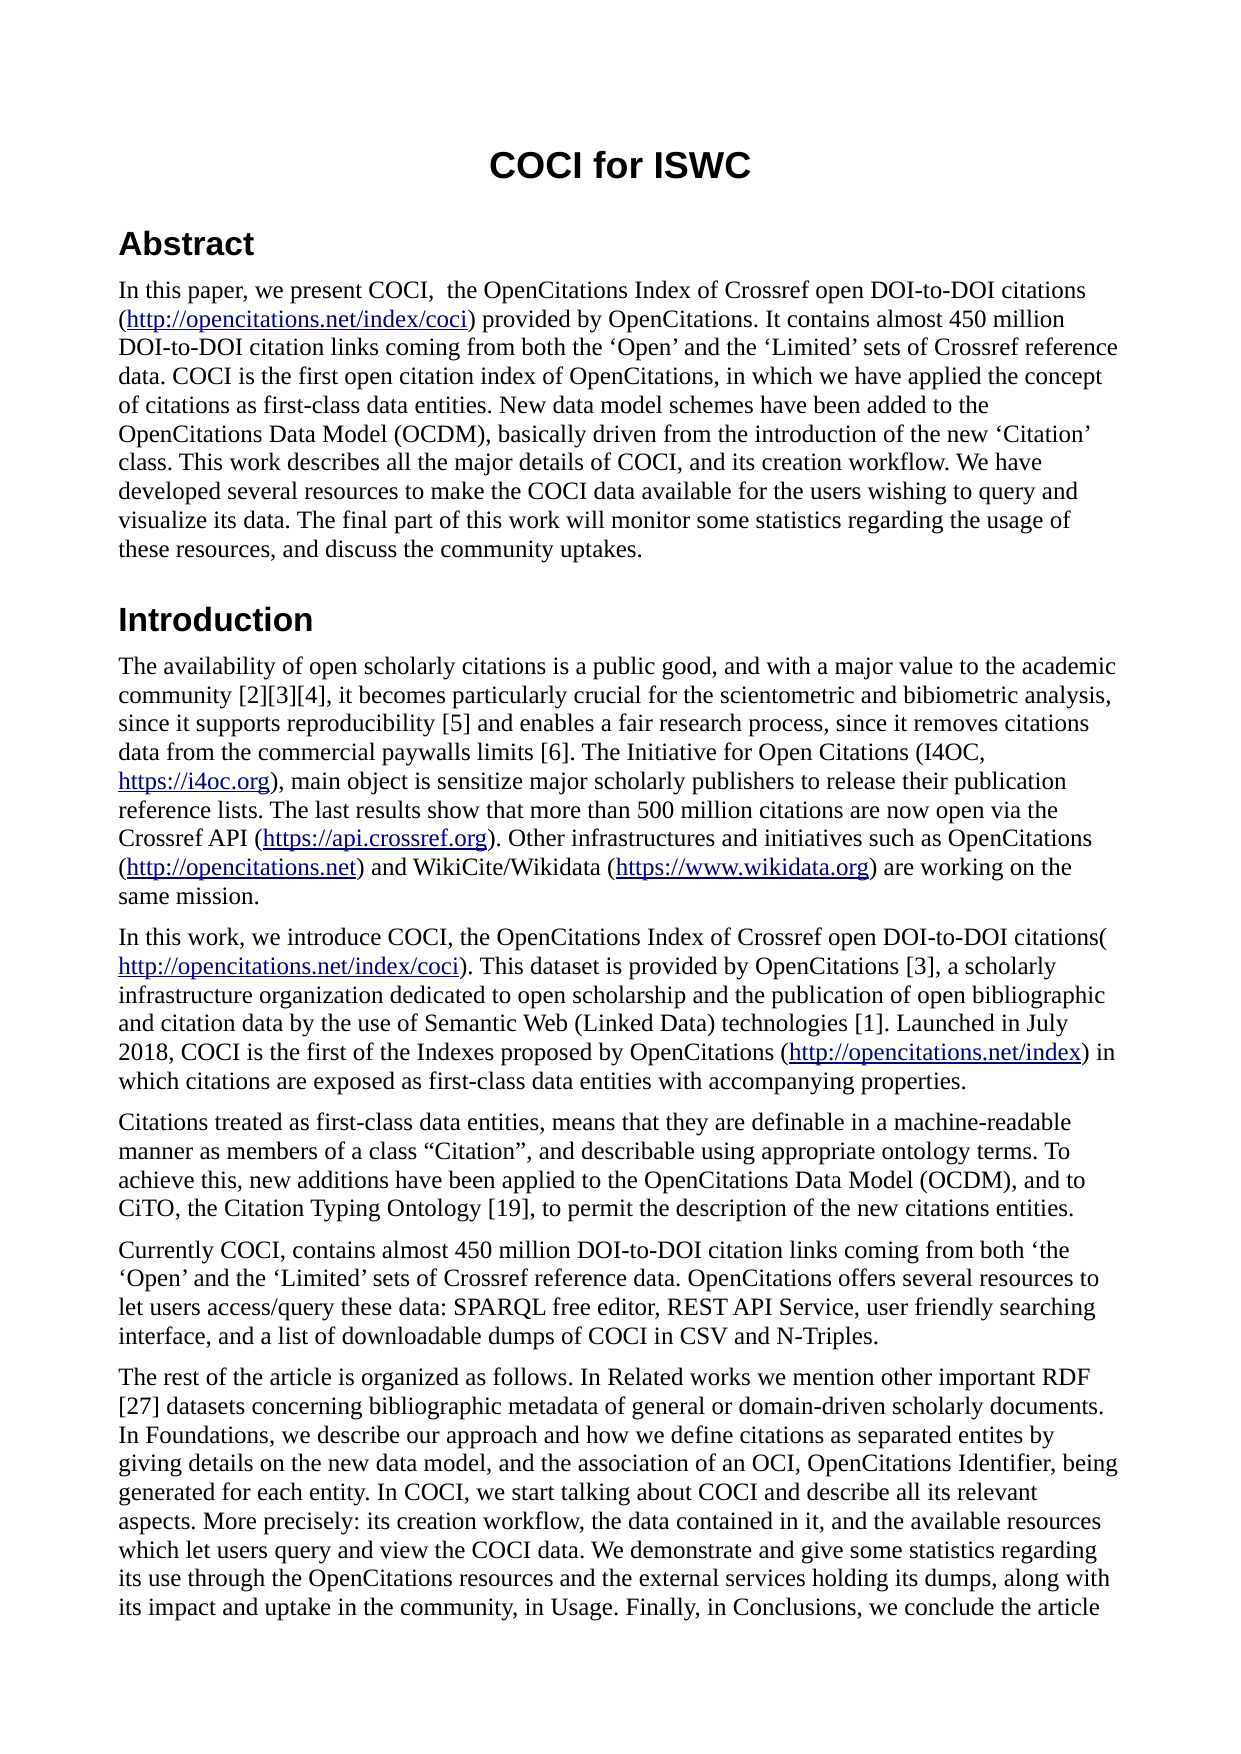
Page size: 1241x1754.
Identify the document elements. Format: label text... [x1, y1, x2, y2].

title COCI for ISWC [118, 143, 1122, 186]
text Citations treated as first-class data entities, means that they are definable in a machine-readable manner as members of a class “Citation”, and describable using appropriate ontology terms. To achieve this, new additions have been applied to the OpenCitations Data Model (OCDM), and to CiTO, the Citation Typing Ontology [19], to permit the description of the new citations entities. [118, 1107, 1122, 1222]
text The rest of the article is organized as follows. In Related works we mention other important RDF [27] datasets concerning bibliographic metadata of general or domain-driven scholarly documents. In Foundations, we describe our approach and how we define citations as separated entites by giving details on the new data model, and the association of an OCI, OpenCitations Identifier, being generated for each entity. In COCI, we start talking about COCI and describe all its relevant aspects. More precisely: its creation workflow, the data contained in it, and the available resources which let users query and view the COCI data. We demonstrate and give some statistics regarding its use through the OpenCitations resources and the external services holding its dumps, along with its impact and uptake in the community, in Usage. Finally, in Conclusions, we conclude the article [118, 1362, 1122, 1621]
subtitle Introduction [118, 600, 1122, 638]
text Currently COCI, contains almost 450 million DOI-to-DOI citation links coming from both ‘the ‘Open’ and the ‘Limited’ sets of Crossref reference data. OpenCitations offers several resources to let users access/query these data: SPARQL free editor, REST API Service, user friendly searching interface, and a list of downloadable dumps of COCI in CSV and N-Triples. [118, 1235, 1122, 1350]
text The availability of open scholarly citations is a public good, and with a major value to the academic community [2][3][4], it becomes particularly crucial for the scientometric and bibiometric analysis, since it supports reproducibility [5] and enables a fair research process, since it removes citations data from the commercial paywalls limits [6]. The Initiative for Open Citations (I4OC, https://i4oc.org), main object is sensitize major scholarly publishers to release their publication reference lists. The last results show that more than 500 million citations are now open via the Crossref API (https://api.crossref.org). Other infrastructures and initiatives such as OpenCitations (http://opencitations.net) and WikiCite/Wikidata (https://www.wikidata.org) are working on the same mission. [118, 651, 1122, 910]
subtitle Abstract [118, 224, 1122, 262]
text In this paper, we present COCI, the OpenCitations Index of Crossref open DOI-to-DOI citations (http://opencitations.net/index/coci) provided by OpenCitations. It contains almost 450 million DOI-to-DOI citation links coming from both the ‘Open’ and the ‘Limited’ sets of Crossref reference data. COCI is the first open citation index of OpenCitations, in which we have applied the concept of citations as first-class data entities. New data model schemes have been added to the OpenCitations Data Model (OCDM), basically driven from the introduction of the new ‘Citation’ class. This work describes all the major details of COCI, and its creation workflow. We have developed several resources to make the COCI data available for the users wishing to query and visualize its data. The final part of this work will monitor some statistics regarding the usage of these resources, and discuss the community uptakes. [118, 275, 1122, 562]
text In this work, we introduce COCI, the OpenCitations Index of Crossref open DOI-to-DOI citations( http://opencitations.net/index/coci). This dataset is provided by OpenCitations [3], a scholarly infrastructure organization dedicated to open scholarship and the publication of open bibliographic and citation data by the use of Semantic Web (Linked Data) technologies [1]. Launched in July 2018, COCI is the first of the Indexes proposed by OpenCitations (http://opencitations.net/index) in which citations are exposed as first-class data entities with accompanying properties. [118, 922, 1122, 1095]
